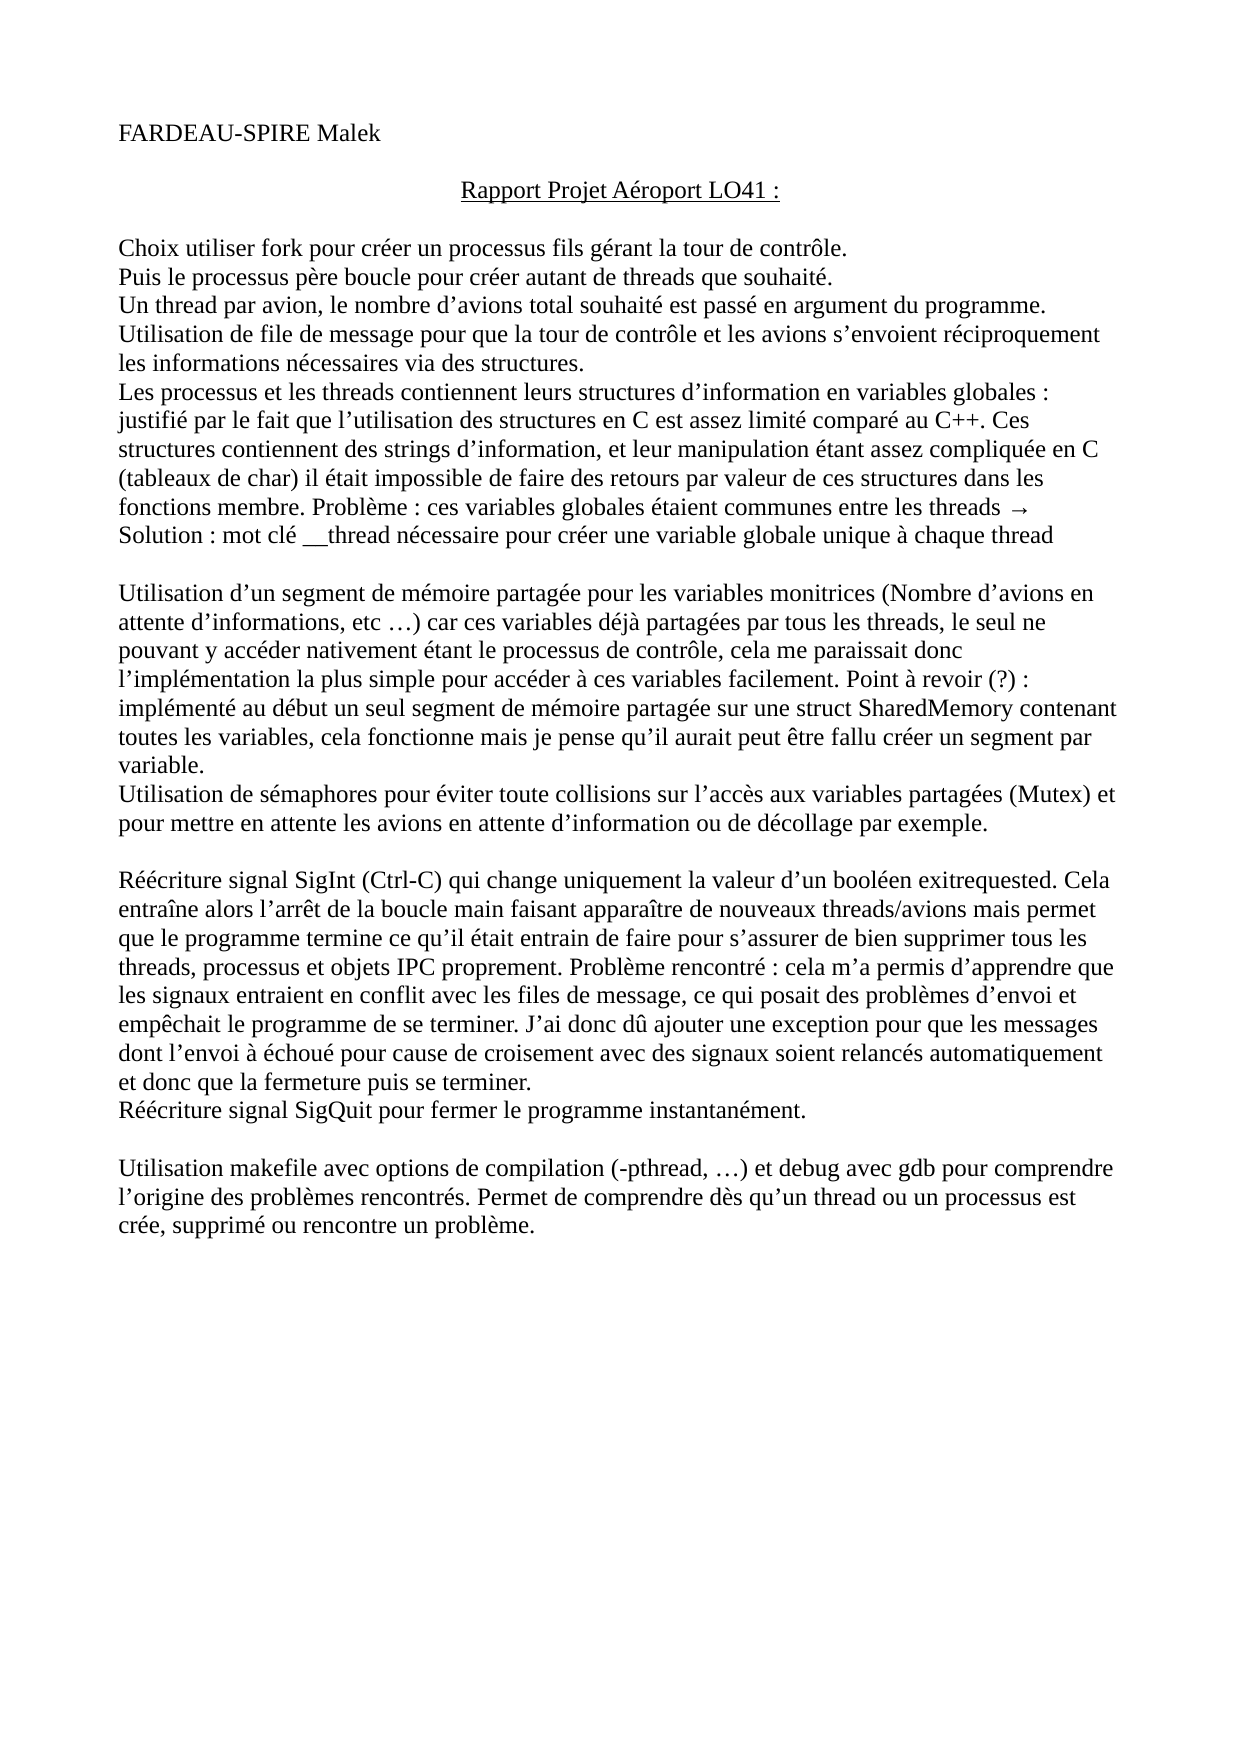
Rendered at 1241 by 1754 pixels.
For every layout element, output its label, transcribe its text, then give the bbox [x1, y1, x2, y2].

text Utilisation de file de message pour que la tour de contrôle et les avions s’envoient réciproquement les informations nécessaires via des structures. [118, 319, 1122, 377]
text FARDEAU-SPIRE Malek [118, 118, 1122, 147]
text Utilisation d’un segment de mémoire partagée pour les variables monitrices (Nombre d’avions en attente d’informations, etc …) car ces variables déjà partagées par tous les threads, le seul ne pouvant y accéder nativement étant le processus de contrôle, cela me paraissait donc l’implémentation la plus simple pour accéder à ces variables facilement. Point à revoir (?) : implémenté au début un seul segment de mémoire partagée sur une struct SharedMemory contenant toutes les variables, cela fonctionne mais je pense qu’il aurait peut être fallu créer un segment par variable. [118, 578, 1122, 779]
text Réécriture signal SigInt (Ctrl-C) qui change uniquement la valeur d’un booléen exitrequested. Cela entraîne alors l’arrêt de la boucle main faisant apparaître de nouveaux threads/avions mais permet que le programme termine ce qu’il était entrain de faire pour s’assurer de bien supprimer tous les threads, processus et objets IPC proprement. Problème rencontré : cela m’a permis d’apprendre que les signaux entraient en conflit avec les files de message, ce qui posait des problèmes d’envoi et empêchait le programme de se terminer. J’ai donc dû ajouter une exception pour que les messages dont l’envoi à échoué pour cause de croisement avec des signaux soient relancés automatiquement et donc que la fermeture puis se terminer. [118, 837, 1122, 1096]
text Utilisation makefile avec options de compilation (-pthread, …) et debug avec gdb pour comprendre l’origine des problèmes rencontrés. Permet de comprendre dès qu’un thread ou un processus est crée, supprimé ou rencontre un problème. [118, 1153, 1122, 1239]
text Rapport Projet Aéroport LO41 : [118, 176, 1122, 204]
text Choix utiliser fork pour créer un processus fils gérant la tour de contrôle. Puis le processus père boucle pour créer autant de threads que souhaité. [118, 233, 1122, 291]
text Les processus et les threads contiennent leurs structures d’information en variables globales : justifié par le fait que l’utilisation des structures en C est assez limité comparé au C++. Ces structures contiennent des strings d’information, et leur manipulation étant assez compliquée en C (tableaux de char) il était impossible de faire des retours par valeur de ces structures dans les fonctions membre. Problème : ces variables globales étaient communes entre les threads → Solution : mot clé __thread nécessaire pour créer une variable globale unique à chaque thread [118, 377, 1122, 549]
text Réécriture signal SigQuit pour fermer le programme instantanément. [118, 1096, 1122, 1124]
text Utilisation de sémaphores pour éviter toute collisions sur l’accès aux variables partagées (Mutex) et pour mettre en attente les avions en attente d’information ou de décollage par exemple. [118, 779, 1122, 837]
text Un thread par avion, le nombre d’avions total souhaité est passé en argument du programme. [118, 291, 1122, 319]
